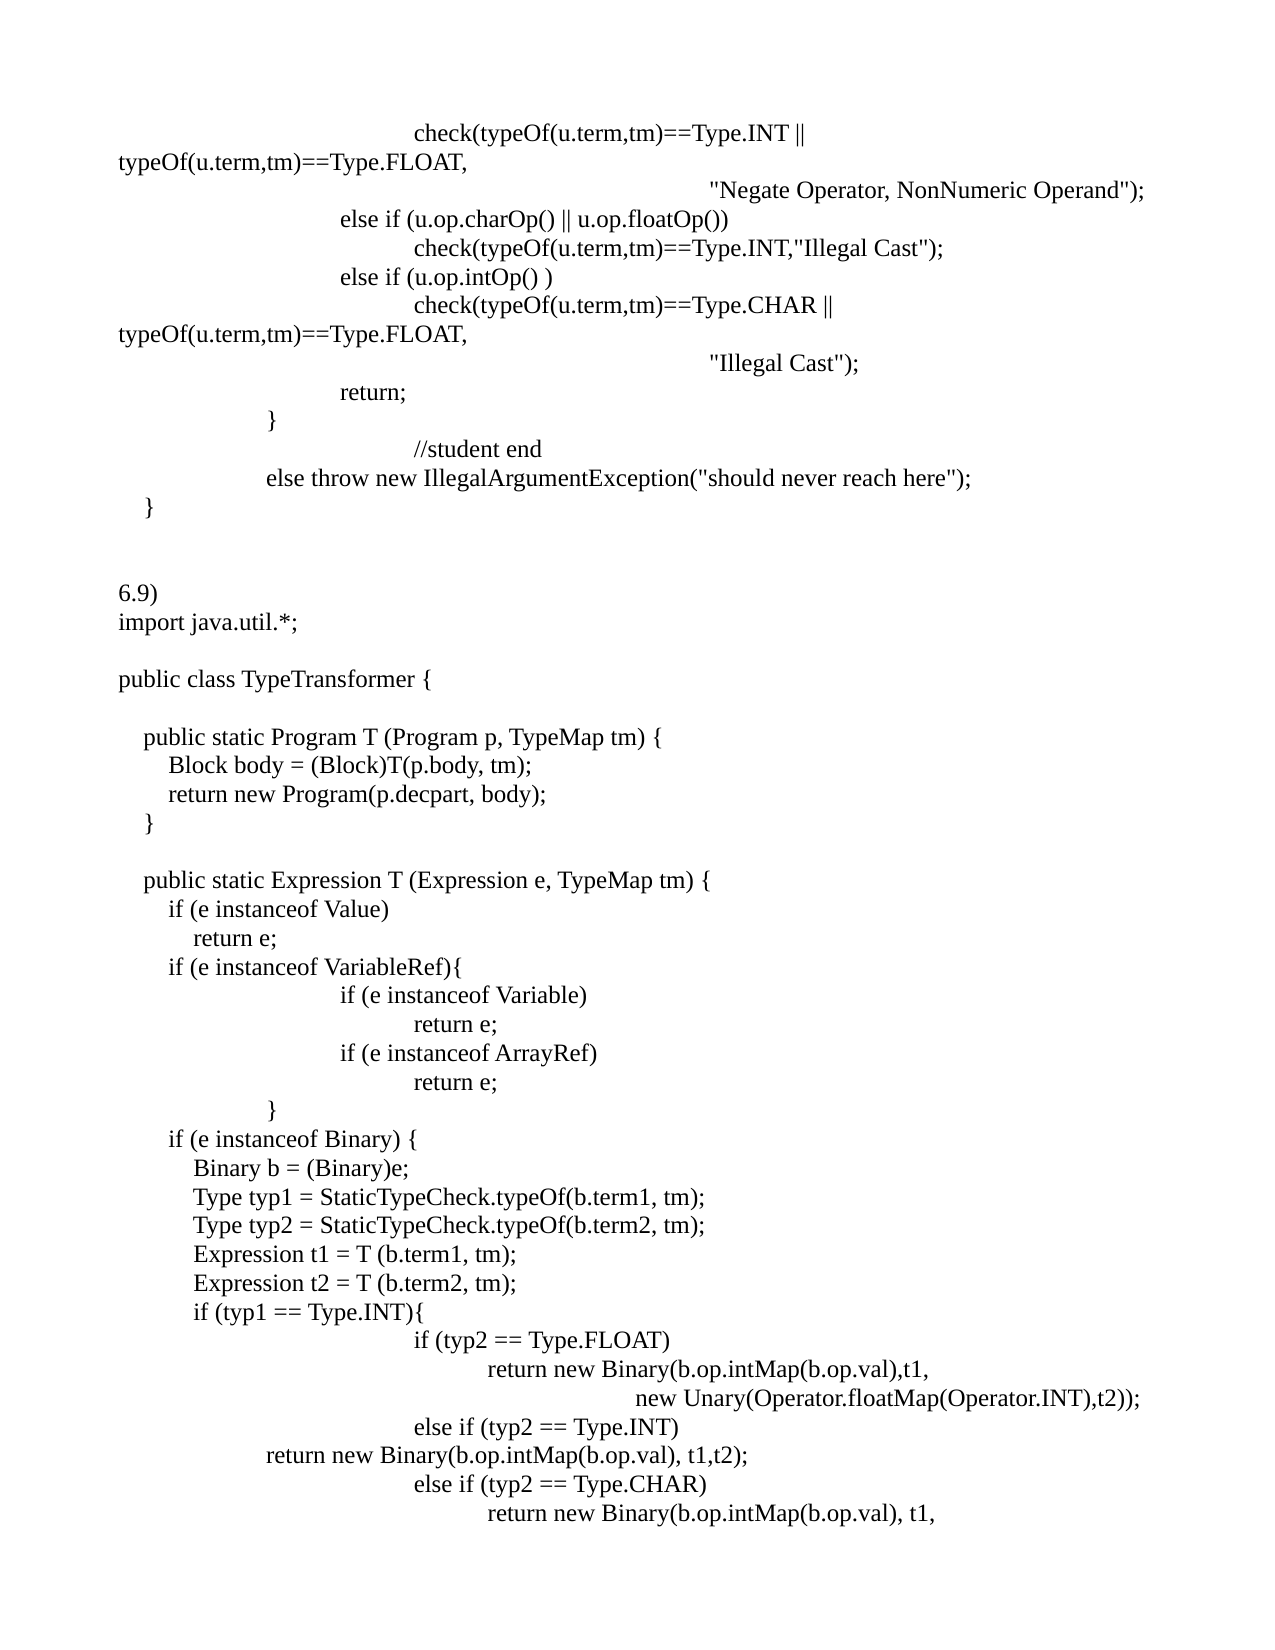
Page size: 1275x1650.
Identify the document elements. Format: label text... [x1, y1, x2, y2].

text import java.util.*; [118, 607, 1157, 636]
text if (e instanceof Variable) [118, 981, 1157, 1009]
text if (e instanceof ArrayRef) [118, 1038, 1157, 1067]
text Type typ2 = StaticTypeCheck.typeOf(b.term2, tm); [118, 1211, 1157, 1239]
text check(typeOf(u.term,tm)==Type.CHAR || typeOf(u.term,tm)==Type.FLOAT, [118, 291, 1157, 348]
text return; [118, 377, 1157, 406]
text 6.9) [118, 578, 1157, 607]
text "Illegal Cast"); [118, 348, 1157, 377]
text if (e instanceof VariableRef){ [118, 952, 1157, 981]
text } [118, 808, 1157, 837]
text return new Binary(b.op.intMap(b.op.val),t1, [118, 1354, 1157, 1383]
text if (e instanceof Binary) { [118, 1124, 1157, 1153]
text Expression t2 = T (b.term2, tm); [118, 1268, 1157, 1297]
text Block body = (Block)T(p.body, tm); [118, 751, 1157, 779]
text return new Binary(b.op.intMap(b.op.val), t1, [118, 1498, 1157, 1527]
text return new Binary(b.op.intMap(b.op.val), t1,t2); [118, 1441, 1157, 1469]
text new Unary(Operator.floatMap(Operator.INT),t2)); [118, 1383, 1157, 1412]
text return e; [118, 1009, 1157, 1038]
text Expression t1 = T (b.term1, tm); [118, 1239, 1157, 1268]
text return e; [118, 1067, 1157, 1096]
text else if (u.op.charOp() || u.op.floatOp()) [118, 204, 1157, 233]
text Binary b = (Binary)e; [118, 1153, 1157, 1182]
text } [118, 1096, 1157, 1124]
text else if (u.op.intOp() ) [118, 262, 1157, 291]
text public static Program T (Program p, TypeMap tm) { [118, 722, 1157, 751]
text Type typ1 = StaticTypeCheck.typeOf(b.term1, tm); [118, 1182, 1157, 1211]
text if (e instanceof Value) [118, 894, 1157, 923]
text } [118, 492, 1157, 521]
text "Negate Operator, NonNumeric Operand"); [118, 176, 1157, 204]
text public static Expression T (Expression e, TypeMap tm) { [118, 866, 1157, 894]
text } [118, 406, 1157, 434]
text else if (typ2 == Type.CHAR) [118, 1469, 1157, 1498]
text else if (typ2 == Type.INT) [118, 1412, 1157, 1441]
text else throw new IllegalArgumentException("should never reach here"); [118, 463, 1157, 492]
text return e; [118, 923, 1157, 952]
text check(typeOf(u.term,tm)==Type.INT || typeOf(u.term,tm)==Type.FLOAT, [118, 118, 1157, 176]
text if (typ2 == Type.FLOAT) [118, 1326, 1157, 1354]
text public class TypeTransformer { [118, 664, 1157, 693]
text return new Program(p.decpart, body); [118, 779, 1157, 808]
text //student end [118, 434, 1157, 463]
text if (typ1 == Type.INT){ [118, 1297, 1157, 1326]
text check(typeOf(u.term,tm)==Type.INT,"Illegal Cast"); [118, 233, 1157, 262]
